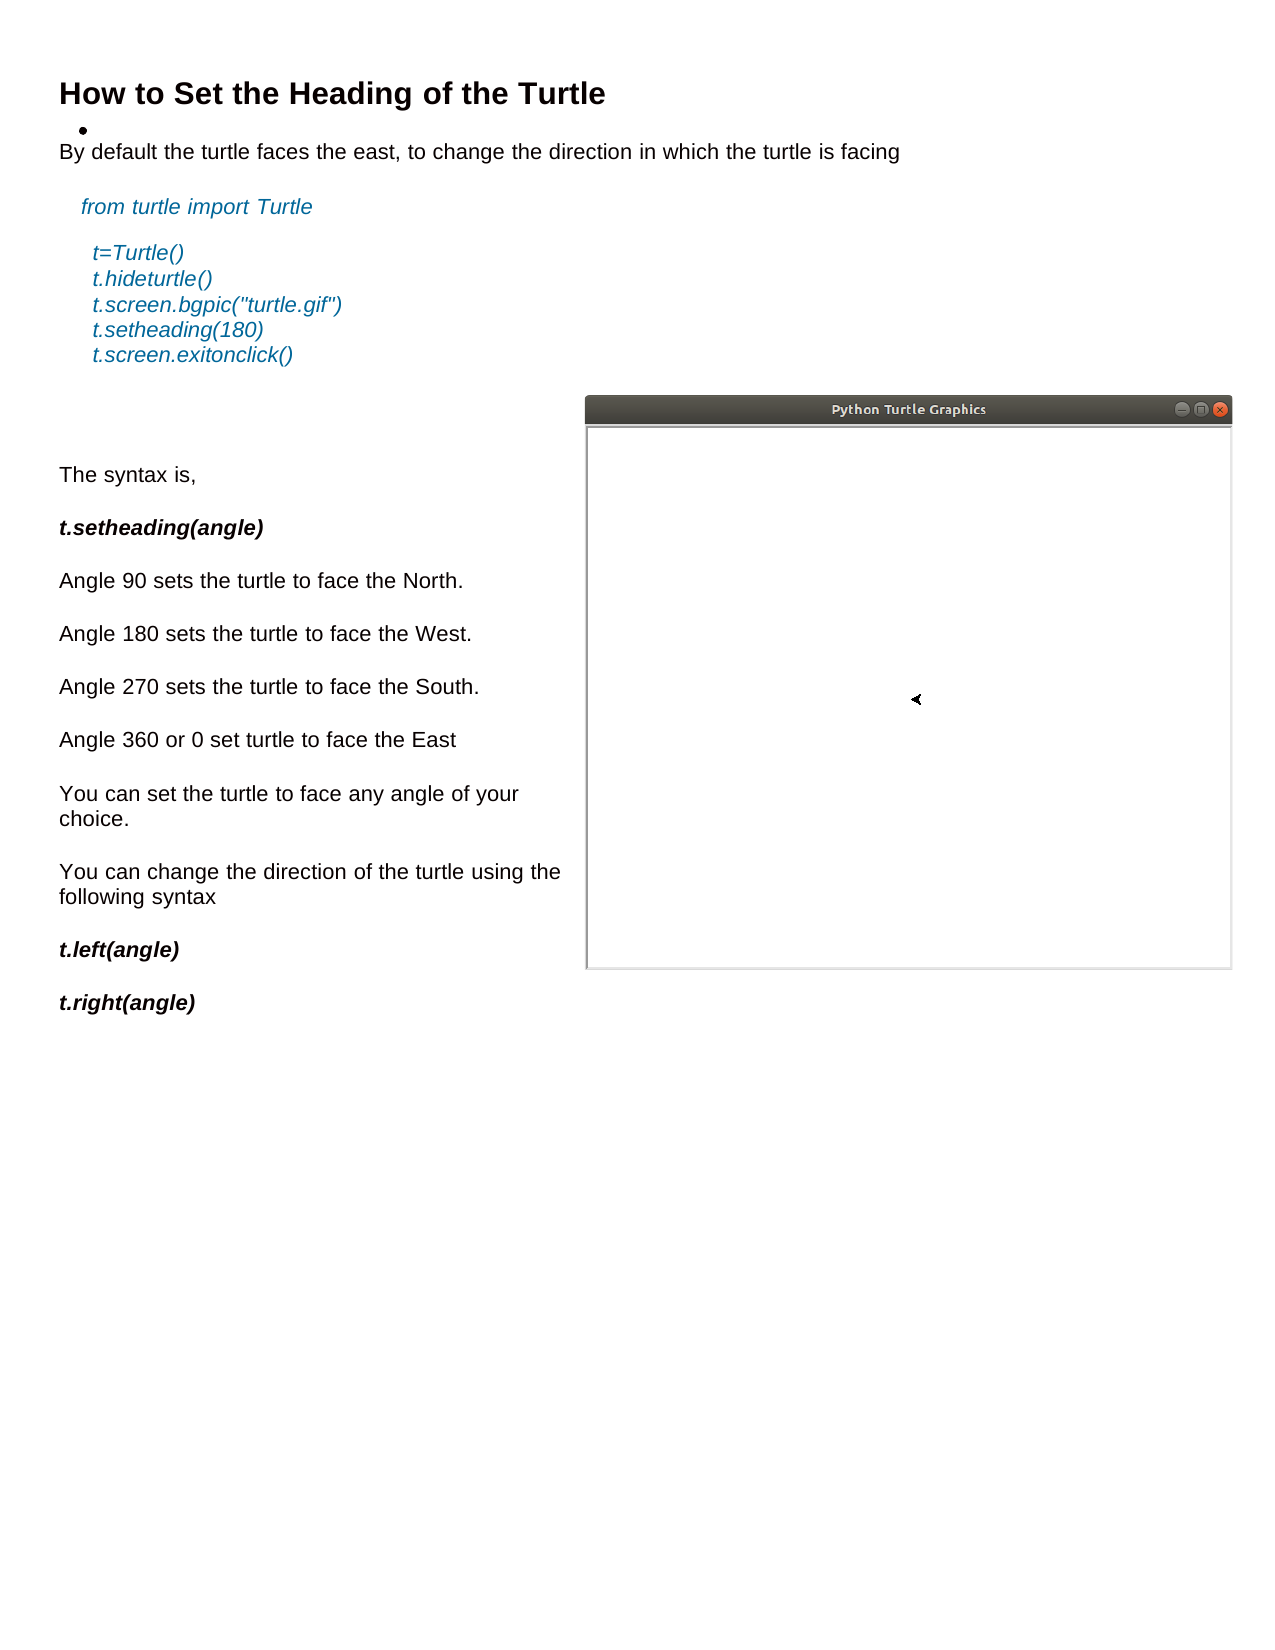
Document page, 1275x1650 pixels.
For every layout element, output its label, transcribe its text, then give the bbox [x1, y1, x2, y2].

text t.screen.bgpic("turtle.gif") [92, 291, 1229, 316]
text You can change the direction of the turtle using the following syntax [59, 859, 584, 909]
text t.right(angle) [59, 990, 1229, 1015]
text Angle 90 sets the turtle to face the North. Angle 180 sets the turtle to face the West. Angle 270 sets the turtle to face the South. Angle 360 or 0 set turtle to face the East [59, 568, 488, 752]
text t=Turtle() [92, 240, 1229, 265]
text from turtle import Turtle [48, 198, 1227, 219]
text t.setheading(180) [92, 316, 1229, 341]
text By default the turtle faces the east, to change the direction in which the turtle is facing [59, 139, 1229, 164]
text How to Set the Heading of the Turtle [59, 75, 1229, 111]
text You can set the turtle to face any angle of your choice. [59, 781, 584, 831]
text t.left(angle) [59, 937, 584, 962]
text t.screen.exitonclick() [92, 342, 1229, 366]
text The syntax is, [59, 462, 584, 488]
text t.setheading(angle) [59, 515, 584, 541]
text t.hideturtle() [92, 266, 1229, 291]
picture [584, 395, 1233, 970]
